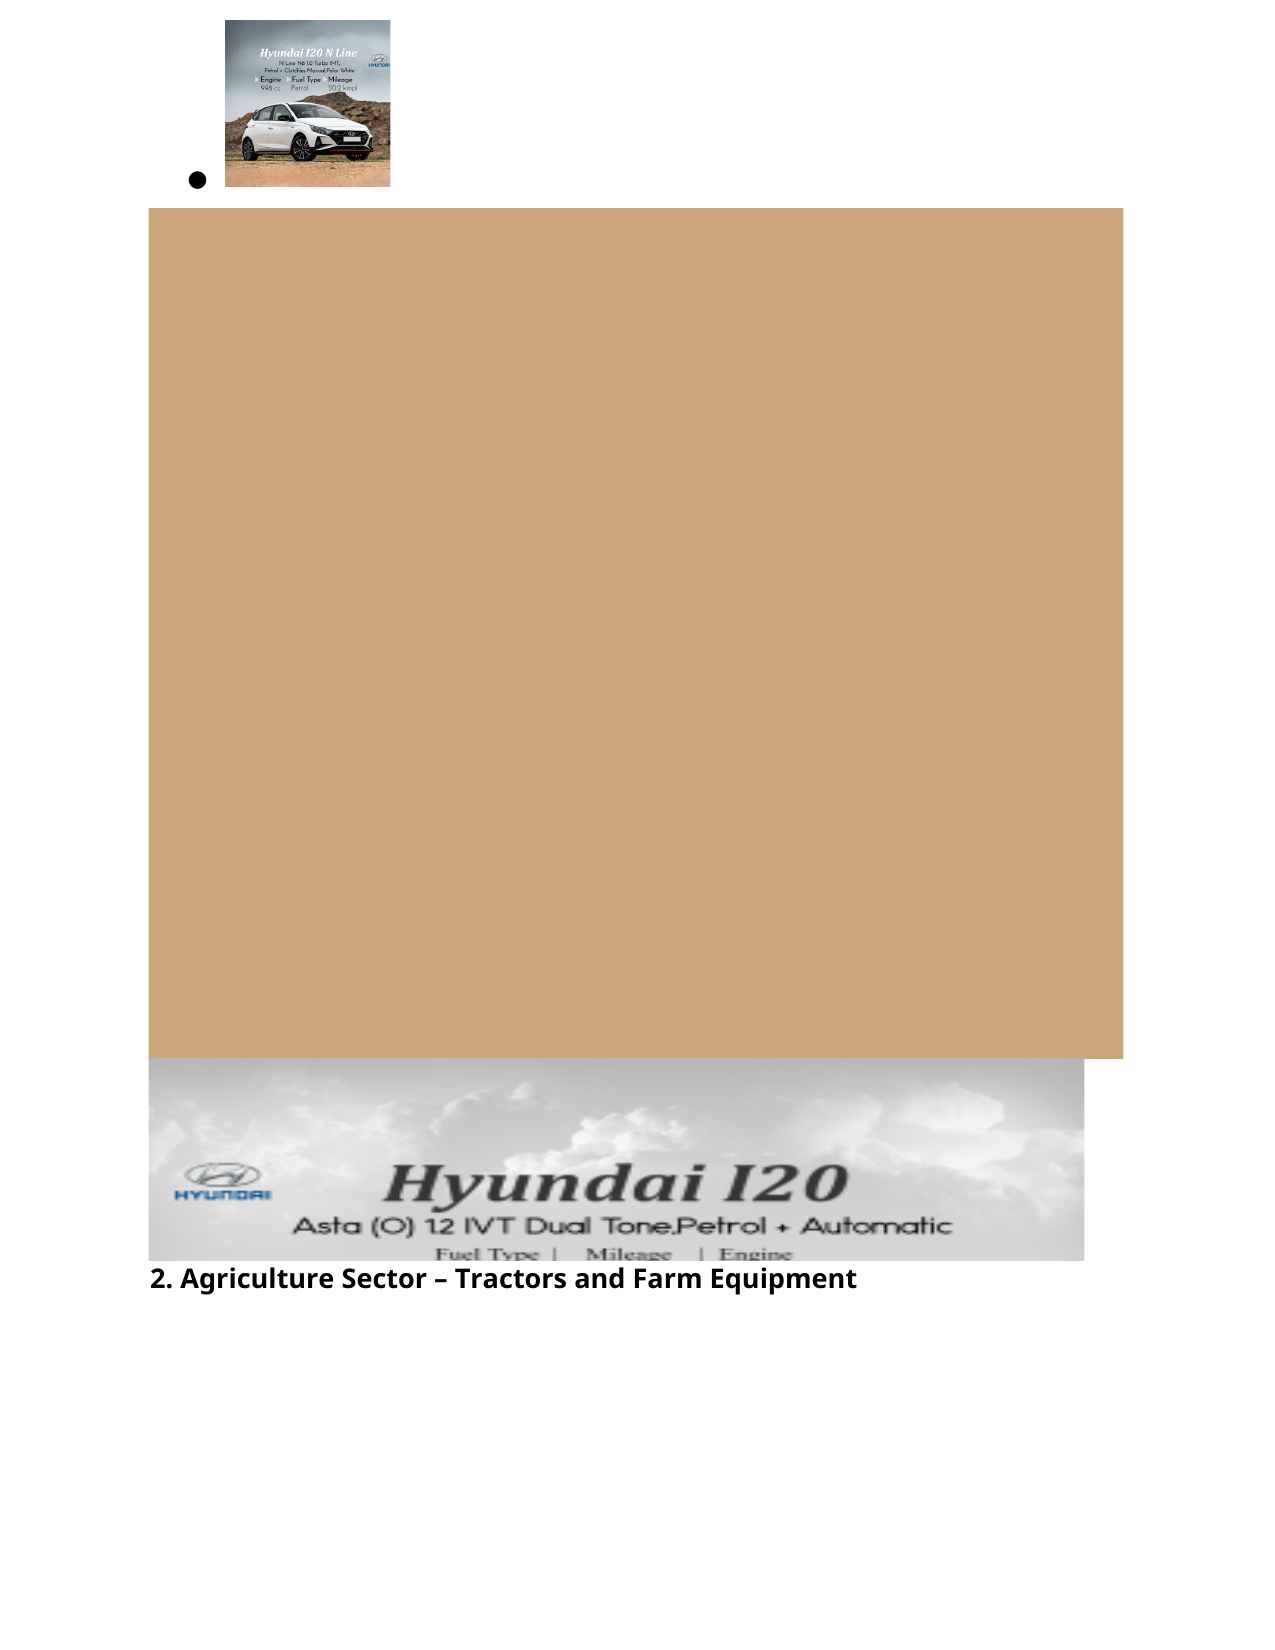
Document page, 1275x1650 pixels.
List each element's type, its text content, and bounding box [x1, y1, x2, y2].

subtitle 2. Agriculture Sector – Tractors and Farm Equipment [150, 1261, 939, 1297]
picture [225, 20, 391, 187]
picture [148, 208, 1124, 1261]
